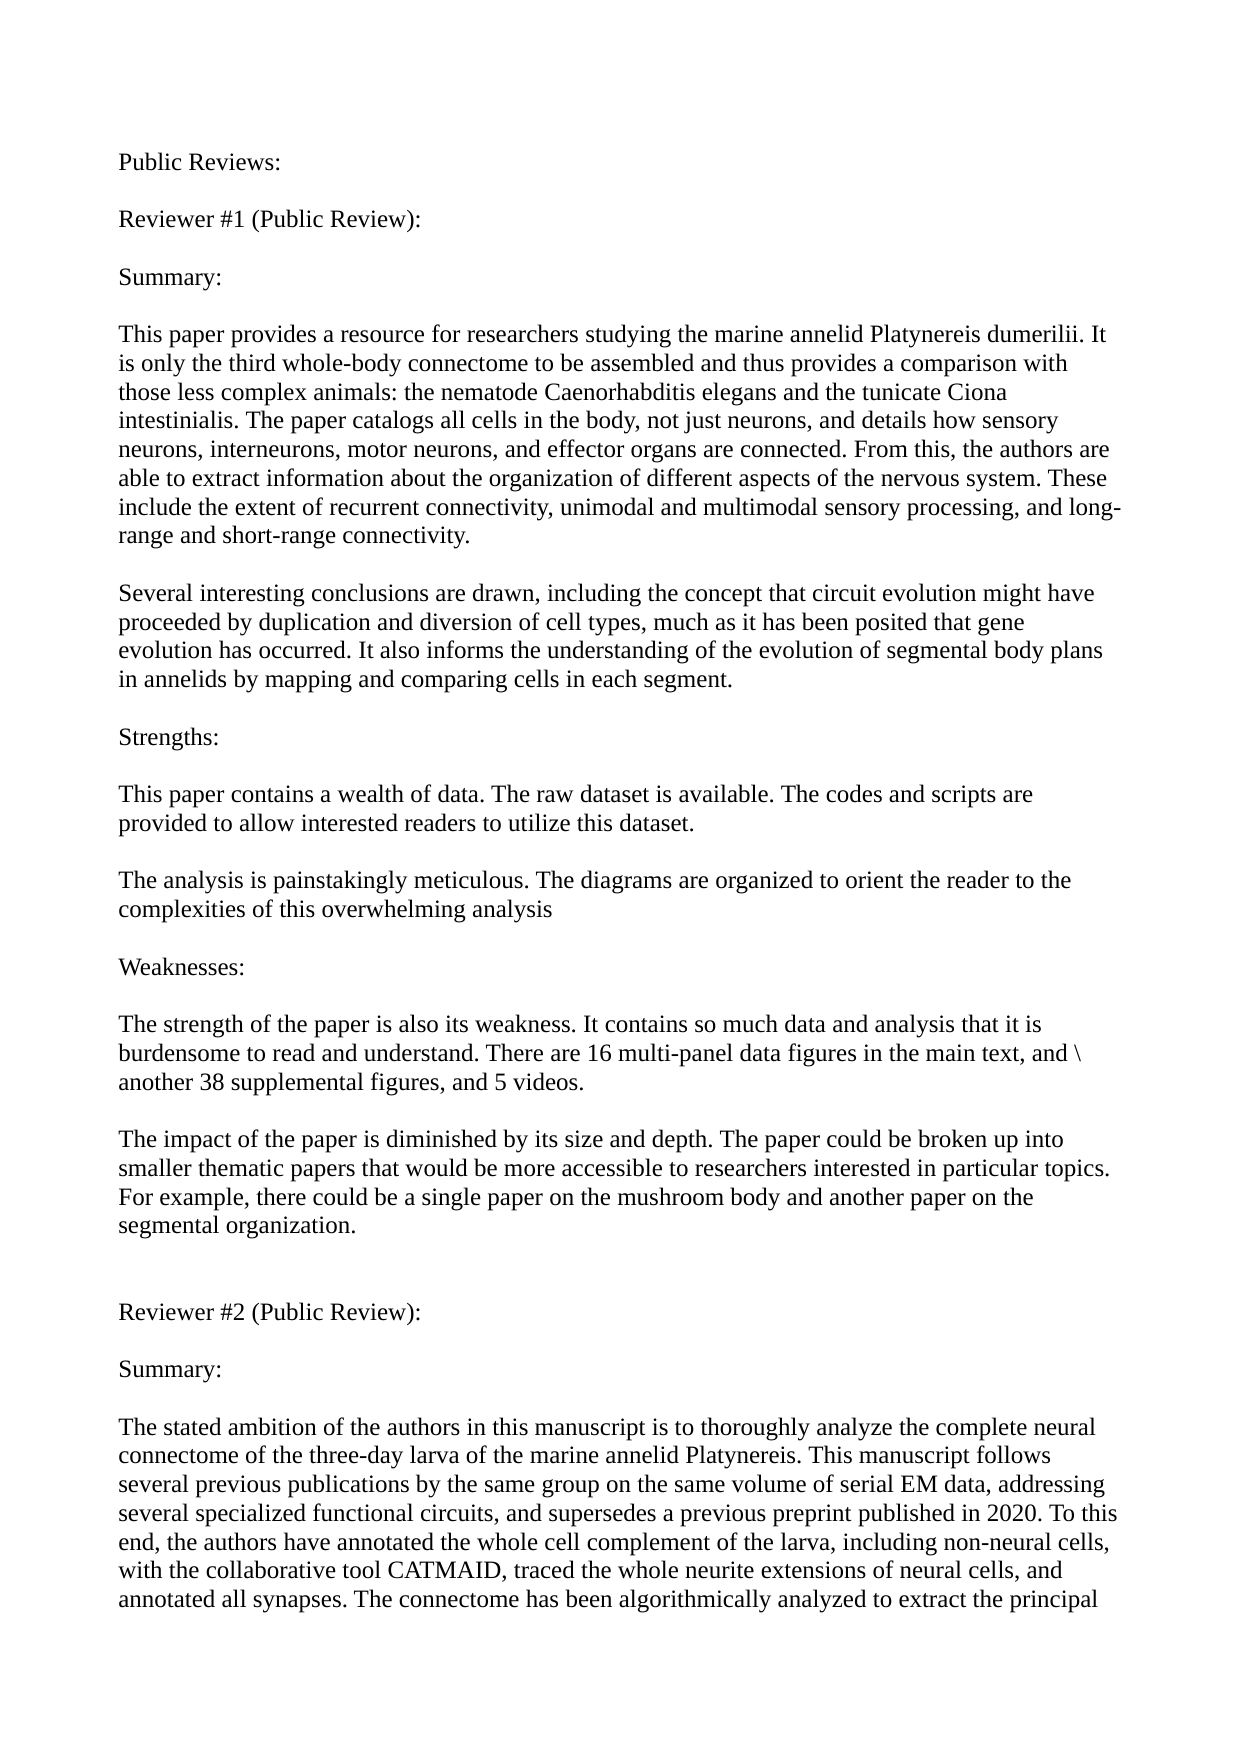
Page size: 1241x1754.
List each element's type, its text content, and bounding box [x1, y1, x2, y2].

text Public Reviews: Reviewer #1 (Public Review): Summary: This paper provides a resource for researchers studying the marine annelid Platynereis dumerilii. It is only the third whole-body connectome to be assembled and thus provides a comparison with those less complex animals: the nematode Caenorhabditis elegans and the tunicate Ciona intestinialis. The paper catalogs all cells in the body, not just neurons, and details how sensory neurons, interneurons, motor neurons, and effector organs are connected. From this, the authors are able to extract information about the organization of different aspects of the nervous system. These include the extent of recurrent connectivity, unimodal and multimodal sensory processing, and long-range and short-range connectivity. Several interesting conclusions are drawn, including the concept that circuit evolution might have proceeded by duplication and diversion of cell types, much as it has been posited that gene evolution has occurred. It also informs the understanding of the evolution of segmental body plans in annelids by mapping and comparing cells in each segment. Strengths: This paper contains a wealth of data. The raw dataset is available. The codes and scripts are provided to allow interested readers to utilize this dataset. The analysis is painstakingly meticulous. The diagrams are organized to orient the reader to the complexities of this overwhelming analysis Weaknesses: The strength of the paper is also its weakness. It contains so much data and analysis that it is burdensome to read and understand. There are 16 multi-panel data figures in the main text, and \another 38 supplemental figures, and 5 videos. The impact of the paper is diminished by its size and depth. The paper could be broken up into smaller thematic papers that would be more accessible to researchers interested in particular topics. For example, there could be a single paper on the mushroom body and another paper on the segmental organization. Reviewer #2 (Public Review): Summary: The stated ambition of the authors in this manuscript is to thoroughly analyze the complete neural connectome of the three-day larva of the marine annelid Platynereis. This manuscript follows several previous publications by the same group on the same volume of serial EM data, addressing several specialized functional circuits, and supersedes a previous preprint published in 2020. To this end, the authors have annotated the whole cell complement of the larva, including non-neural cells, with the collaborative tool CATMAID, traced the whole neurite extensions of neural cells, and annotated all synapses. The connectome has been algorithmically analyzed to extract the principal [118, 118, 1122, 1613]
